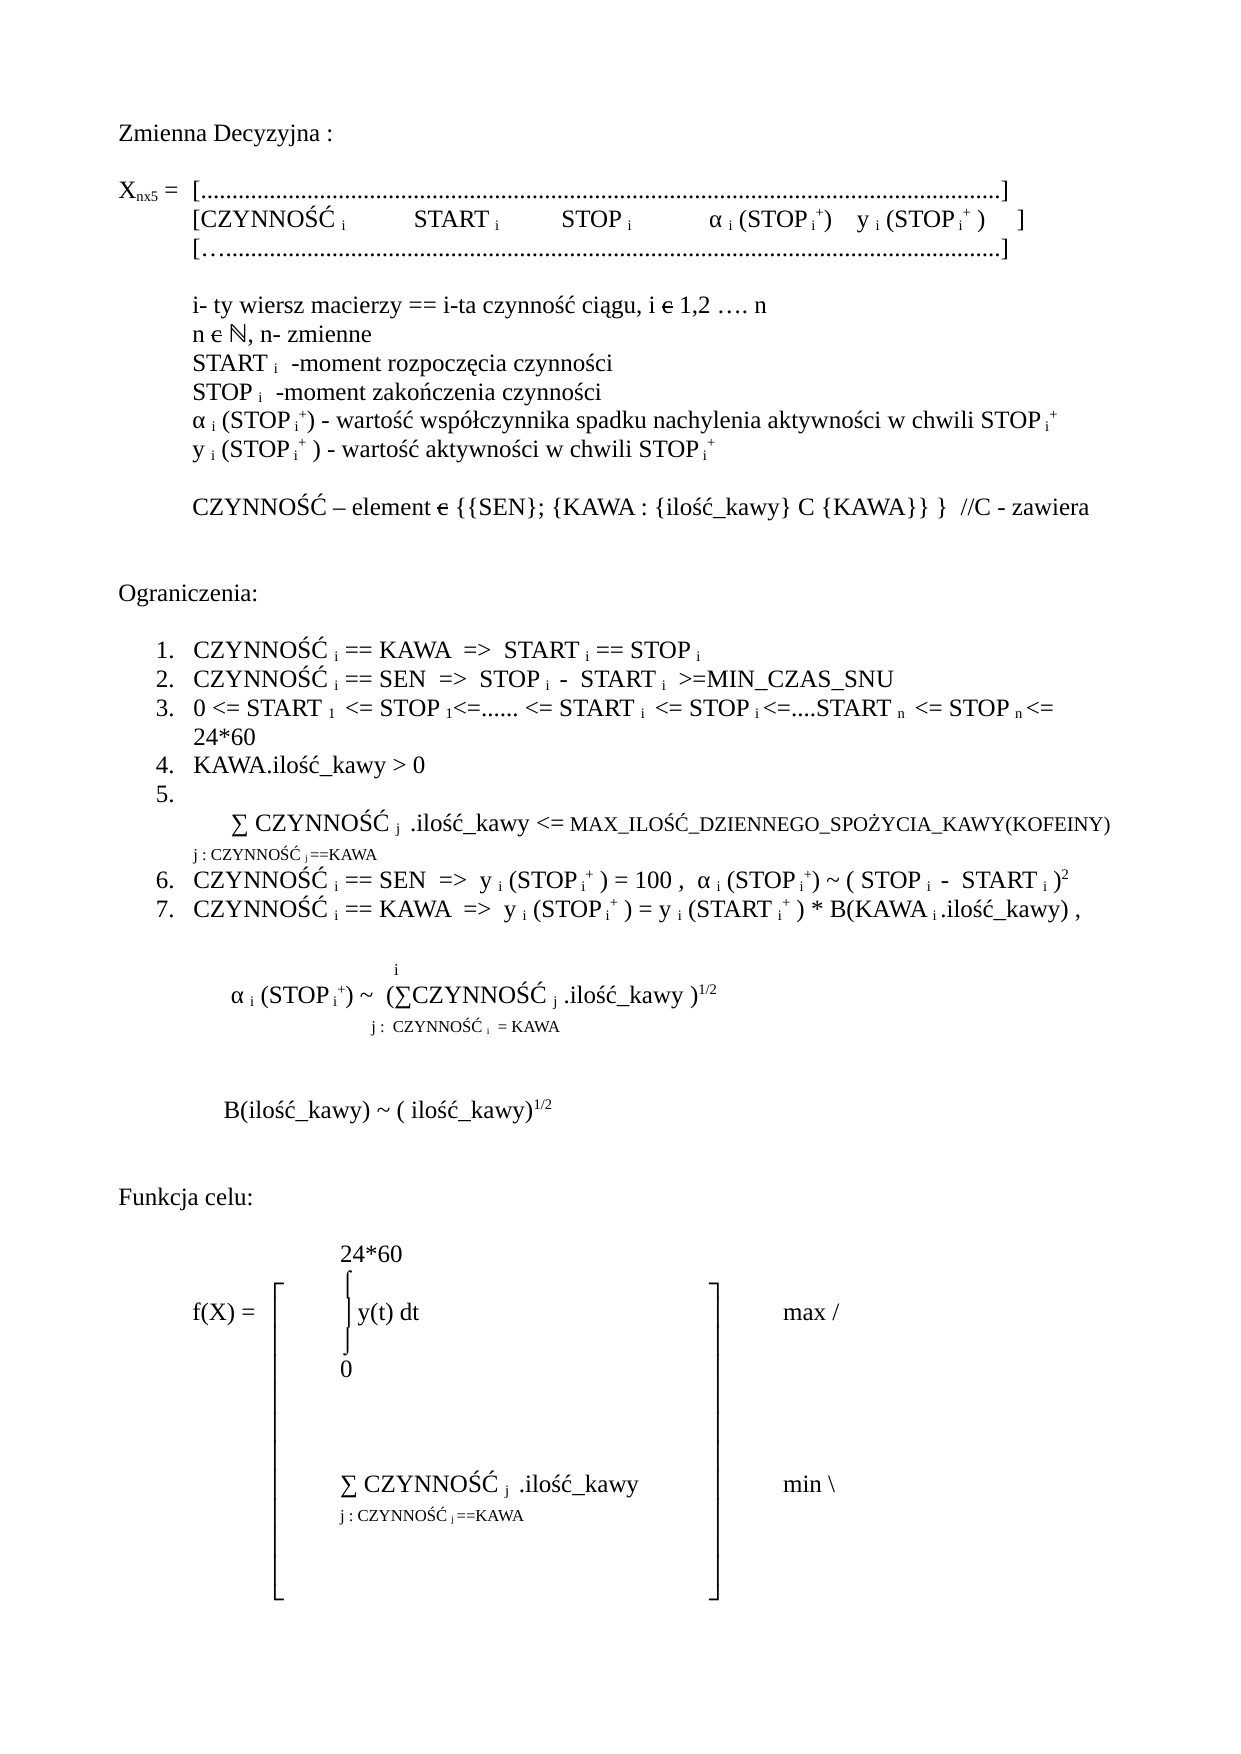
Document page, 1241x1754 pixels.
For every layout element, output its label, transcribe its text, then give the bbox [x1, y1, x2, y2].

list CZYNNOŚĆ i == SEN => STOP i - START i >=MIN_CZAS_SNU [156, 664, 1122, 693]
text │ │ [719, 1412, 1122, 1441]
text Xnx5 = [................................................................................................................................] [118, 176, 1122, 204]
text │ │ [118, 1383, 274, 1412]
list α i (STOP i+) ~ (∑CZYNNOŚĆ j .ilość_kawy )1/2 [193, 981, 1122, 1009]
text ┌ ⌠ ┐ [118, 1268, 1122, 1297]
text Ograniczenia: [118, 578, 1122, 607]
text Funkcja celu: [118, 1182, 1122, 1211]
text └ ┘ [118, 1584, 1122, 1613]
text │ ⌡ │ [276, 1326, 348, 1354]
text f(X) = │ │y(t) dt │ max / [118, 1297, 274, 1326]
text START i -moment rozpoczęcia czynności [118, 348, 1122, 377]
text │ ⌡ │ [348, 1326, 717, 1354]
text y i (STOP i+ ) - wartość aktywności w chwili STOP i+ [118, 434, 1122, 463]
text n c ℕ, n- zmienne [118, 319, 1122, 348]
text │ │ [719, 1556, 1122, 1584]
text │ │ [276, 1441, 717, 1469]
text […............................................................................................................................] [118, 233, 1122, 262]
text f(X) = │ │y(t) dt │ max / [719, 1297, 1122, 1326]
text Zmienna Decyzyjna : [118, 118, 1122, 147]
list 0 <= START 1 <= STOP 1<=...... <= START i <= STOP i <=....START n <= STOP n <= 24*60 [156, 693, 1122, 751]
text │ ∑ CZYNNOŚĆ j .ilość_kawy │ min \ [118, 1469, 274, 1498]
text │ │ [719, 1383, 1122, 1412]
list CZYNNOŚĆ i == KAWA => y i (STOP i+ ) = y i (START i+ ) * B(KAWA i .ilość_kawy) , [156, 894, 1122, 923]
text α i (STOP i+) - wartość współczynnika spadku nachylenia aktywności w chwili STOP i+ [118, 406, 1122, 434]
text 24*60 [118, 1239, 1122, 1268]
text i [118, 952, 1122, 981]
text B(ilość_kawy) ~ ( ilość_kawy)1/2 ­ [118, 1096, 1122, 1124]
text │ ∑ CZYNNOŚĆ j .ilość_kawy │ min \ [719, 1469, 1122, 1498]
text │ │ [118, 1556, 274, 1584]
list ∑ CZYNNOŚĆ j .ilość_kawy <= MAX_ILOŚĆ_DZIENNEGO_SPOŻYCIA_KAWY(KOFEINY) [193, 808, 1122, 837]
text │ │ [118, 1441, 274, 1469]
text │ │ [118, 1527, 274, 1556]
text j : CZYNNOŚĆ i = KAWA [118, 1009, 1122, 1038]
text STOP i -moment zakończenia czynności [118, 377, 1122, 406]
text │ ∑ CZYNNOŚĆ j .ilość_kawy │ min \ [276, 1469, 717, 1498]
list CZYNNOŚĆ i == SEN => y i (STOP i+ ) = 100 , α i (STOP i+) ~ ( STOP i - START i )2 [156, 866, 1122, 894]
text │ j : CZYNNOŚĆ j ==KAWA │ [276, 1498, 717, 1527]
text │ │ [276, 1527, 717, 1556]
text f(X) = │ │y(t) dt │ max / [276, 1297, 348, 1326]
list CZYNNOŚĆ i == KAWA => START i == STOP i [156, 636, 1122, 664]
text │ 0 │ [276, 1354, 717, 1383]
text │ │ [276, 1412, 717, 1441]
text │ ⌡ │ [719, 1326, 1122, 1354]
text i- ty wiersz macierzy == i-ta czynność ciągu, i c 1,2 …. n [118, 291, 1122, 319]
text │ 0 │ [719, 1354, 1122, 1383]
text │ 0 │ [118, 1354, 274, 1383]
text │ j : CZYNNOŚĆ j ==KAWA │ [118, 1498, 274, 1527]
list j : CZYNNOŚĆ j ==KAWA [156, 837, 1122, 866]
text │ j : CZYNNOŚĆ j ==KAWA │ [719, 1498, 1122, 1527]
text │ │ [276, 1383, 717, 1412]
list KAWA.ilość_kawy > 0 [156, 751, 1122, 779]
text [CZYNNOŚĆ i START i STOP i α i (STOP i+) y i (STOP i+ ) ] [118, 204, 1122, 233]
text │ ⌡ │ [118, 1326, 274, 1354]
text │ │ [719, 1527, 1122, 1556]
text │ │ [719, 1441, 1122, 1469]
text f(X) = │ │y(t) dt │ max / [350, 1297, 717, 1326]
text CZYNNOŚĆ – element c {{SEN}; {KAWA : {ilość_kawy} C {KAWA}} } //C - zawiera [118, 492, 1122, 521]
text │ │ [276, 1556, 717, 1584]
text │ │ [118, 1412, 274, 1441]
